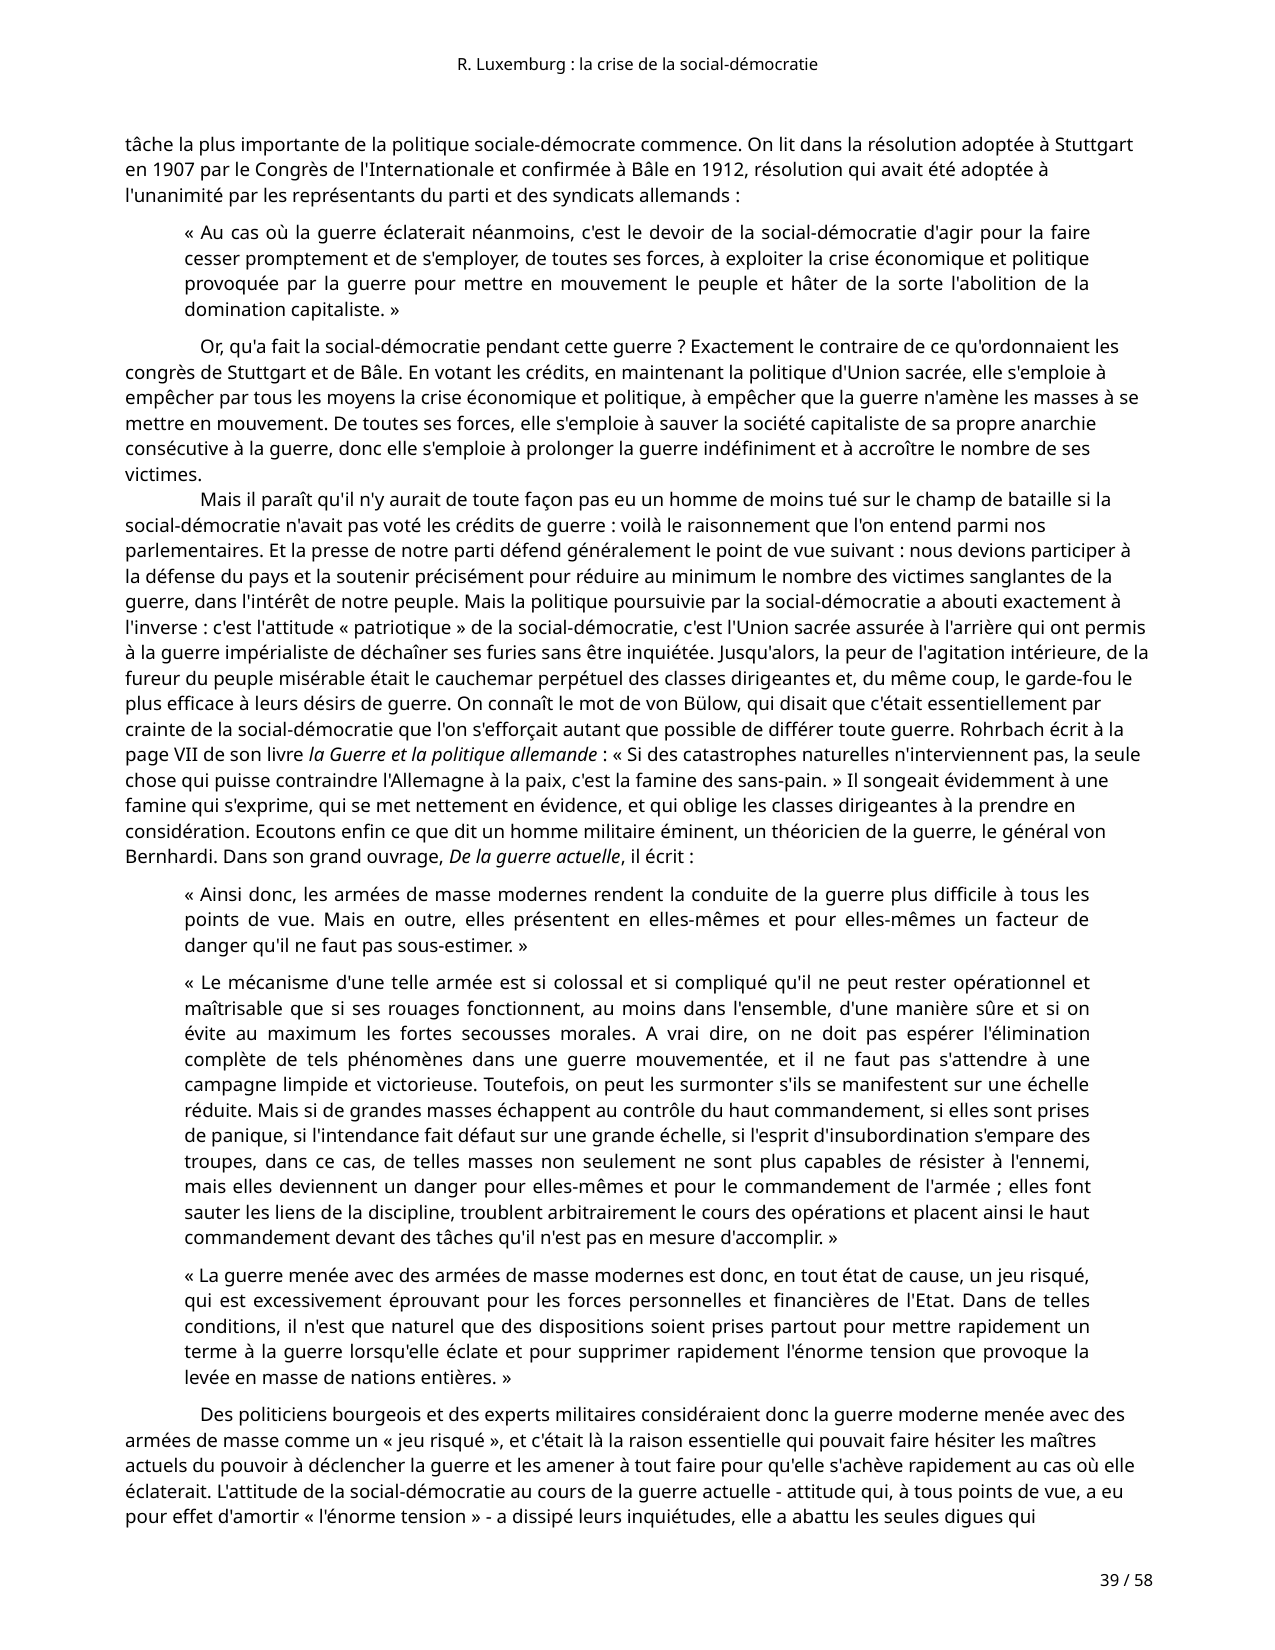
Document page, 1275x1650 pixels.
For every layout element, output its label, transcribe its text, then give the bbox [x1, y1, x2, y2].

text Mais il paraît qu'il n'y aurait de toute façon pas eu un homme de moins tué sur le champ de bataille si la social-démocratie n'avait pas voté les crédits de guerre : voilà le raisonnement que l'on entend parmi nos parlementaires. Et la presse de notre parti défend généralement le point de vue suivant : nous devions participer à la défense du pays et la soutenir précisément pour réduire au minimum le nombre des victimes sanglantes de la guerre, dans l'intérêt de notre peuple. Mais la politique poursuivie par la social-démocratie a abouti exactement à l'inverse : c'est l'attitude « patriotique » de la social-démocratie, c'est l'Union sacrée assurée à l'arrière qui ont permis à la guerre impérialiste de déchaîner ses furies sans être inquiétée. Jusqu'alors, la peur de l'agitation intérieure, de la fureur du peuple misérable était le cauchemar perpétuel des classes dirigeantes et, du même coup, le garde-fou le plus efficace à leurs désirs de guerre. On connaît le mot de von Bülow, qui disait que c'était essentiellement par crainte de la social-démocratie que l'on s'efforçait autant que possible de différer toute guerre. Rohrbach écrit à la page VII de son livre la Guerre et la politique allemande : « Si des catastrophes naturelles n'interviennent pas, la seule chose qui puisse contraindre l'Allemagne à la paix, c'est la famine des sans-pain. » Il songeait évidemment à une famine qui s'exprime, qui se met nettement en évidence, et qui oblige les classes dirigeantes à la prendre en considération. Ecoutons enfin ce que dit un homme militaire éminent, un théoricien de la guerre, le général von Bernhardi. Dans son grand ouvrage, De la guerre actuelle, il écrit : [125, 487, 1150, 869]
text « Au cas où la guerre éclaterait néanmoins, c'est le devoir de la social-démocratie d'agir pour la faire cesser promptement et de s'employer, de toutes ses forces, à exploiter la crise économique et politique provoquée par la guerre pour mettre en mouvement le peuple et hâter de la sorte l'abolition de la domination capitaliste. » [184, 219, 1091, 322]
text tâche la plus importante de la politique sociale-démocrate commence. On lit dans la résolution adoptée à Stuttgart en 1907 par le Congrès de l'Internationale et confirmée à Bâle en 1912, résolution qui avait été adoptée à l'unanimité par les représentants du parti et des syndicats allemands : [125, 131, 1150, 208]
text Des politiciens bourgeois et des experts militaires considéraient donc la guerre moderne menée avec des armées de masse comme un « jeu risqué », et c'était là la raison essentielle qui pouvait faire hésiter les maîtres actuels du pouvoir à déclencher la guerre et les amener à tout faire pour qu'elle s'achève rapidement au cas où elle éclaterait. L'attitude de la social-démocratie au cours de la guerre actuelle - attitude qui, à tous points de vue, a eu pour effet d'amortir « l'énorme tension » - a dissipé leurs inquiétudes, elle a abattu les seules digues qui [125, 1401, 1150, 1529]
text « La guerre menée avec des armées de masse modernes est donc, en tout état de cause, un jeu risqué, qui est excessivement éprouvant pour les forces personnelles et financières de l'Etat. Dans de telles conditions, il n'est que naturel que des dispositions soient prises partout pour mettre rapidement un terme à la guerre lorsqu'elle éclate et pour supprimer rapidement l'énorme tension que provoque la levée en masse de nations entières. » [184, 1262, 1091, 1389]
text « Le mécanisme d'une telle armée est si colossal et si compliqué qu'il ne peut rester opérationnel et maîtrisable que si ses rouages fonctionnent, au moins dans l'ensemble, d'une manière sûre et si on évite au maximum les fortes secousses morales. A vrai dire, on ne doit pas espérer l'élimination complète de tels phénomènes dans une guerre mouvementée, et il ne faut pas s'attendre à une campagne limpide et victorieuse. Toutefois, on peut les surmonter s'ils se manifestent sur une échelle réduite. Mais si de grandes masses échappent au contrôle du haut commandement, si elles sont prises de panique, si l'intendance fait défaut sur une grande échelle, si l'esprit d'insubordination s'empare des troupes, dans ce cas, de telles masses non seulement ne sont plus capables de résister à l'ennemi, mais elles deviennent un danger pour elles-mêmes et pour le commandement de l'armée ; elles font sauter les liens de la discipline, troublent arbitrairement le cours des opérations et placent ainsi le haut commandement devant des tâches qu'il n'est pas en mesure d'accomplir. » [184, 969, 1091, 1250]
text « Ainsi donc, les armées de masse modernes rendent la conduite de la guerre plus difficile à tous les points de vue. Mais en outre, elles présentent en elles-mêmes et pour elles-mêmes un facteur de danger qu'il ne faut pas sous-estimer. » [184, 881, 1091, 958]
text Or, qu'a fait la social-démocratie pendant cette guerre ? Exactement le contraire de ce qu'ordonnaient les congrès de Stuttgart et de Bâle. En votant les crédits, en maintenant la politique d'Union sacrée, elle s'emploie à empêcher par tous les moyens la crise économique et politique, à empêcher que la guerre n'amène les masses à se mettre en mouvement. De toutes ses forces, elle s'emploie à sauver la société capitaliste de sa propre anarchie consécutive à la guerre, donc elle s'emploie à prolonger la guerre indéfiniment et à accroître le nombre de ses victimes. [125, 333, 1150, 487]
